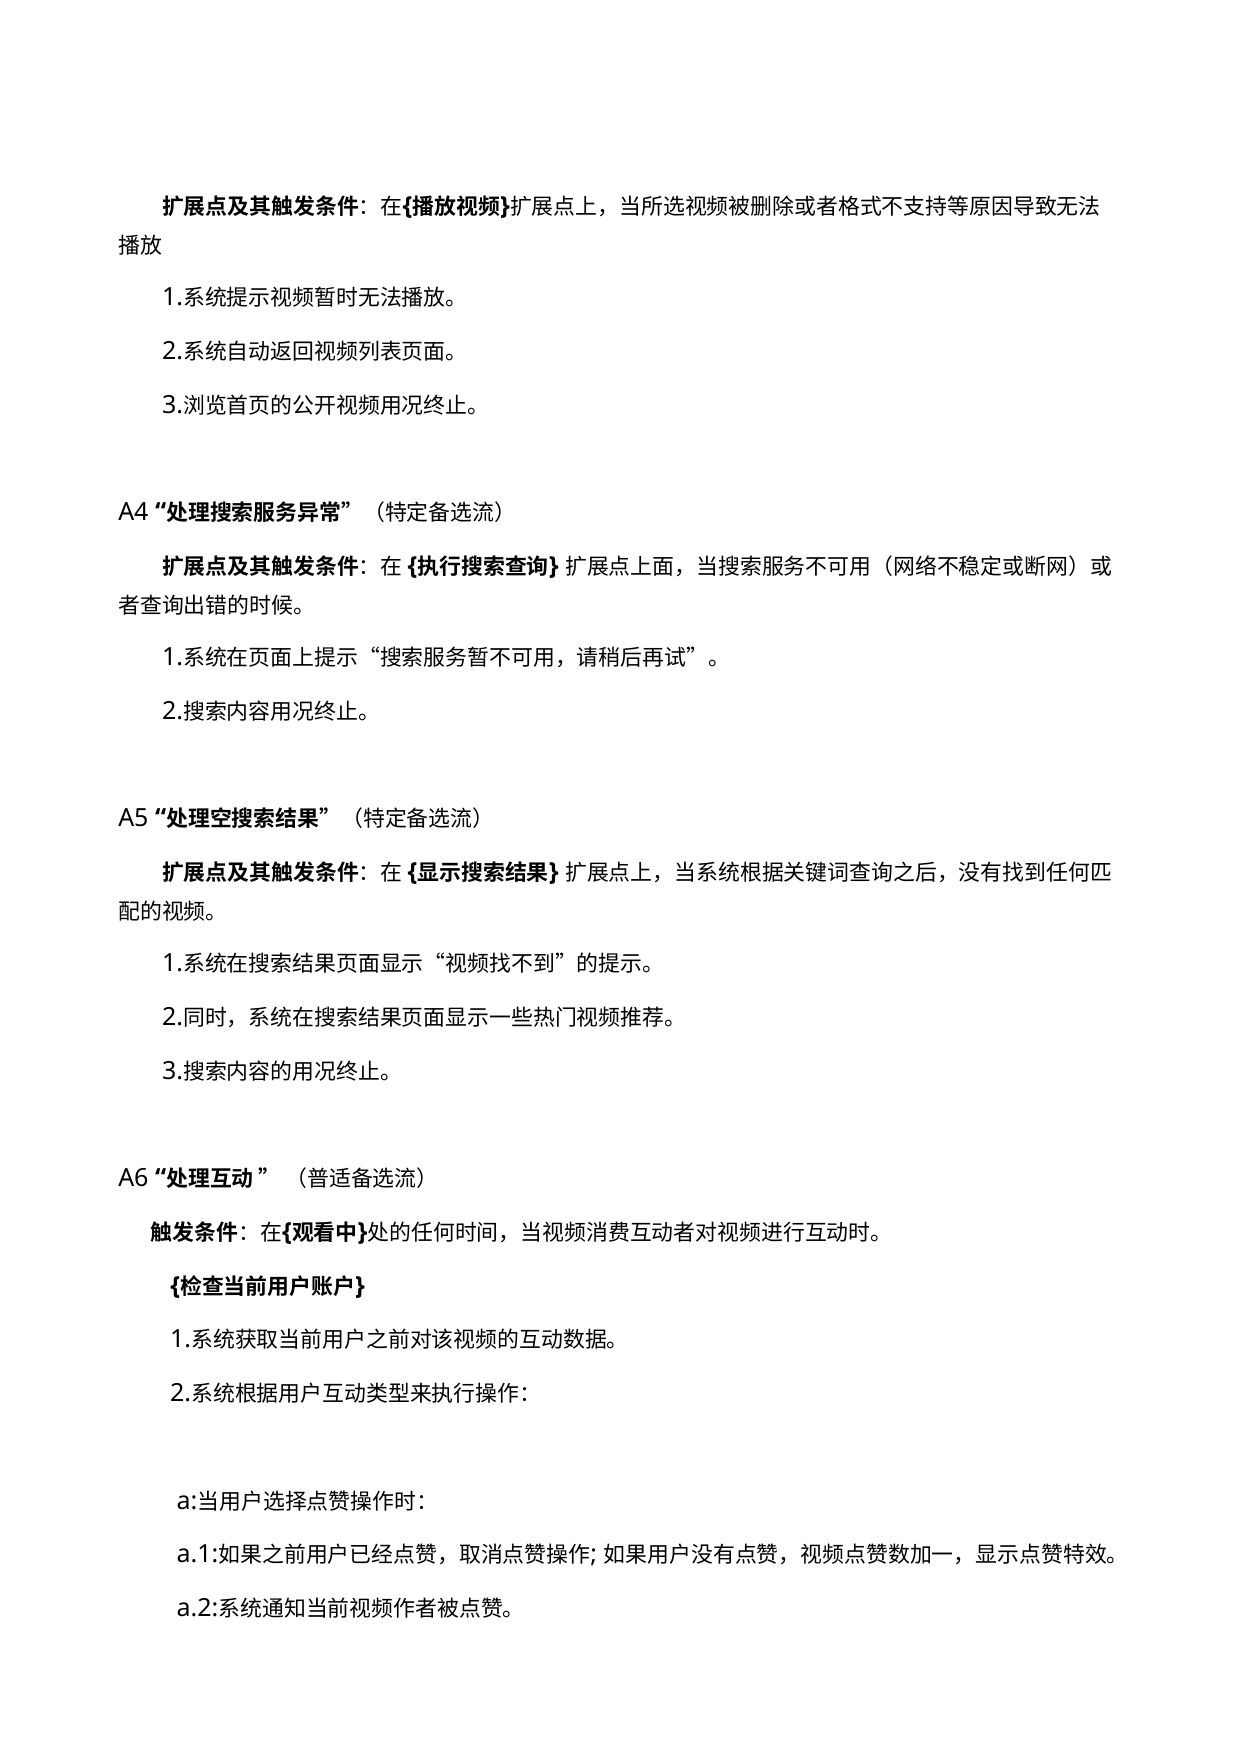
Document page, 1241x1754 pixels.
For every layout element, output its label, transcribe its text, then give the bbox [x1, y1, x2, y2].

text {检查当前用户账户} [118, 1267, 1122, 1301]
text a.1:如果之前用户已经点赞，取消点赞操作; 如果用户没有点赞，视频点赞数加一，显示点赞特效。 [118, 1536, 1122, 1570]
text 3.浏览首页的公开视频用况终止。 [118, 386, 1122, 420]
text 扩展点及其触发条件：在 {显示搜索结果} 扩展点上，当系统根据关键词查询之后，没有找到任何匹配的视频。 [118, 854, 1122, 926]
text 2.同时，系统在搜索结果页面显示一些热门视频推荐。 [118, 998, 1122, 1033]
text a:当用户选择点赞操作时： [118, 1482, 1122, 1516]
text A5 “处理空搜索结果”（特定备选流） [118, 800, 1122, 834]
text 扩展点及其触发条件：在 {执行搜索查询} 扩展点上面，当搜索服务不可用（网络不稳定或断网）或者查询出错的时候。 [118, 547, 1122, 619]
text 2.搜索内容用况终止。 [118, 692, 1122, 726]
text 1.系统提示视频暂时无法播放。 [118, 279, 1122, 313]
text 扩展点及其触发条件：在{播放视频}扩展点上，当所选视频被删除或者格式不支持等原因导致无法播放 [118, 188, 1122, 259]
text 2.系统根据用户互动类型来执行操作： [118, 1375, 1122, 1409]
text 1.系统在搜索结果页面显示“视频找不到”的提示。 [118, 945, 1122, 979]
text 1.系统在页面上提示“搜索服务暂不可用，请稍后再试”。 [118, 639, 1122, 673]
text 触发条件：在{观看中}处的任何时间，当视频消费互动者对视频进行互动时。 [118, 1213, 1122, 1248]
text A6 “处理互动 ” （普适备选流） [118, 1160, 1122, 1194]
text a.2:系统通知当前视频作者被点赞。 [118, 1590, 1122, 1624]
text A4 “处理搜索服务异常”（特定备选流） [118, 494, 1122, 528]
text 3.搜索内容的用况终止。 [118, 1052, 1122, 1086]
text 2.系统自动返回视频列表页面。 [118, 332, 1122, 367]
text 1.系统获取当前用户之前对该视频的互动数据。 [118, 1321, 1122, 1355]
